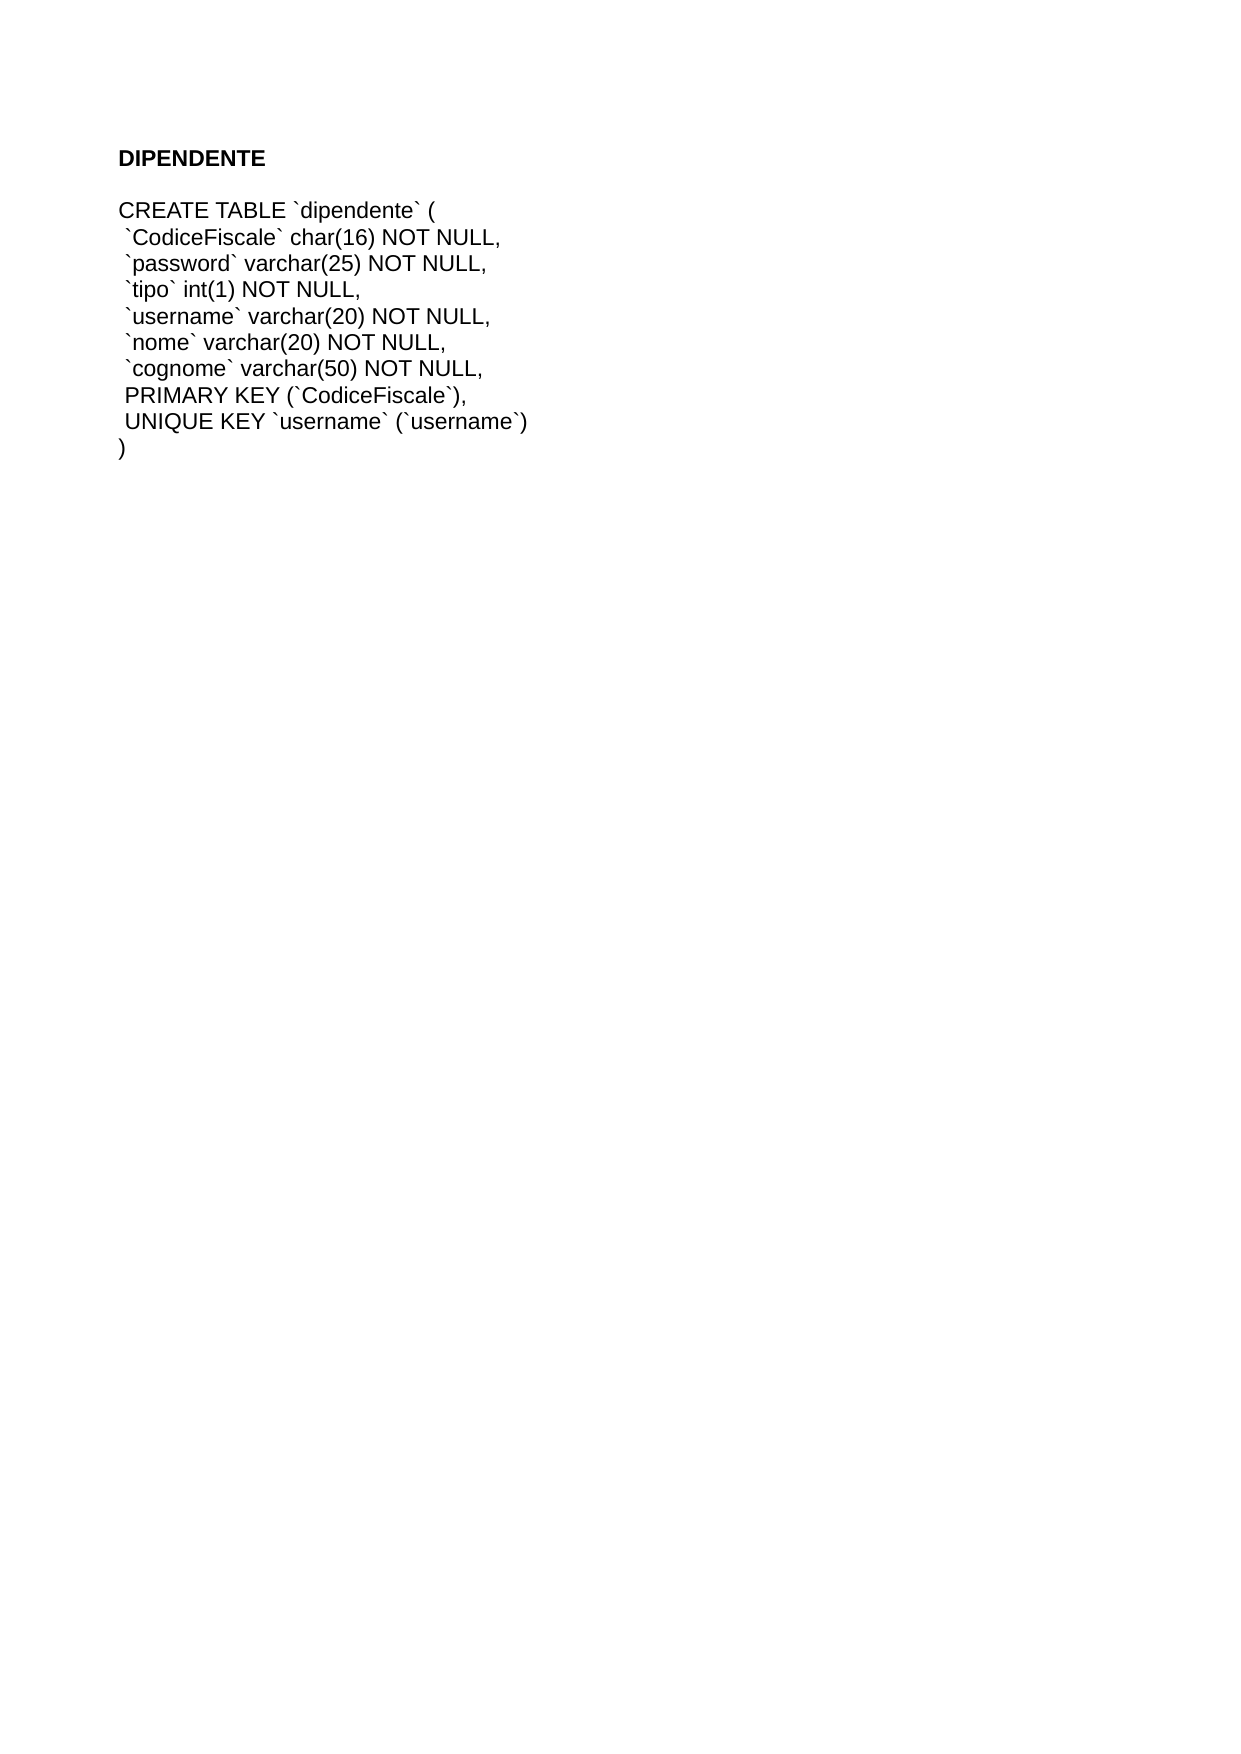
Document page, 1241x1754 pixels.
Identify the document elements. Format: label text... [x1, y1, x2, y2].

text UNIQUE KEY `username` (`username`) [118, 408, 1122, 434]
text DIPENDENTE [118, 144, 1122, 171]
text `password` varchar(25) NOT NULL, [118, 250, 1122, 276]
text CREATE TABLE `dipendente` ( [118, 197, 1122, 223]
text `tipo` int(1) NOT NULL, [118, 276, 1122, 303]
text PRIMARY KEY (`CodiceFiscale`), [118, 382, 1122, 408]
text `username` varchar(20) NOT NULL, [118, 303, 1122, 329]
text `nome` varchar(20) NOT NULL, [118, 329, 1122, 355]
text `cognome` varchar(50) NOT NULL, [118, 355, 1122, 382]
text `CodiceFiscale` char(16) NOT NULL, [118, 223, 1122, 250]
text ) [118, 434, 1122, 461]
